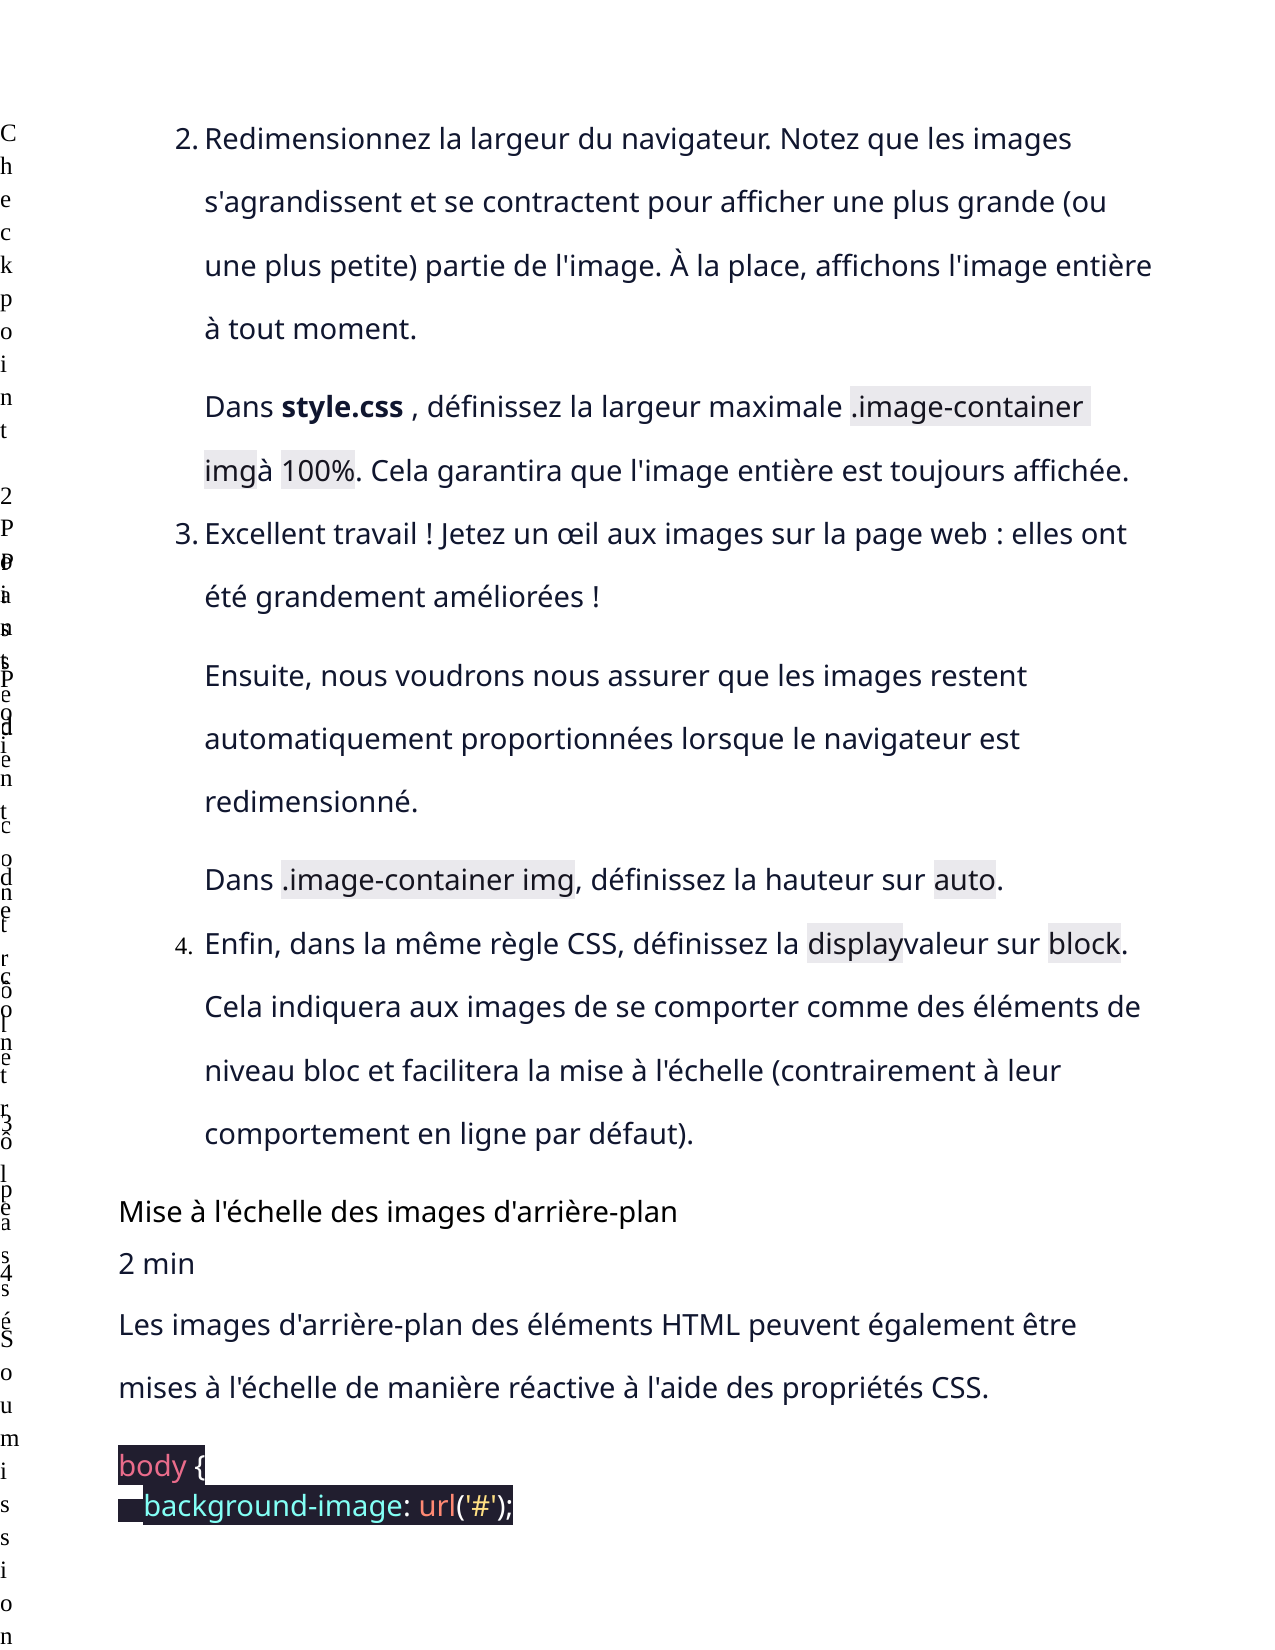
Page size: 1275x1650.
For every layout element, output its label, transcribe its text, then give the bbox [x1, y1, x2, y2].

text Les images d'arrière-plan des éléments HTML peuvent également être mises à l'échelle de manière réactive à l'aide des propriétés CSS. [118, 1304, 1157, 1407]
text body { [118, 1445, 1157, 1485]
list Redimensionnez la largeur du navigateur. Notez que les images s'agrandissent et se contractent pour afficher une plus grande (ou une plus petite) partie de l'image. À la place, affichons l'image entière à tout moment. [204, 118, 1157, 348]
list Dans .image-container img, définissez la hauteur sur auto. [204, 860, 1157, 899]
subtitle Mise à l'échelle des images d'arrière-plan [118, 1191, 1157, 1231]
list Excellent travail ! Jetez un œil aux images sur la page web : elles ont été grandement améliorées ! [204, 513, 1157, 616]
list Dans style.css , définissez la largeur maximale .image-container imgà 100%. Cela garantira que l'image entière est toujours affichée. [204, 386, 1157, 489]
list Enfin, dans la même règle CSS, définissez la displayvaleur sur block. Cela indiquera aux images de se comporter comme des éléments de niveau bloc et facilitera la mise à l'échelle (contrairement à leur comportement en ligne par défaut). [204, 923, 1157, 1153]
list Ensuite, nous voudrons nous assurer que les images restent automatiquement proportionnées lorsque le navigateur est redimensionné. [204, 655, 1157, 821]
text background-image: url('#'); [118, 1485, 1157, 1525]
text 2 min [118, 1244, 1157, 1283]
